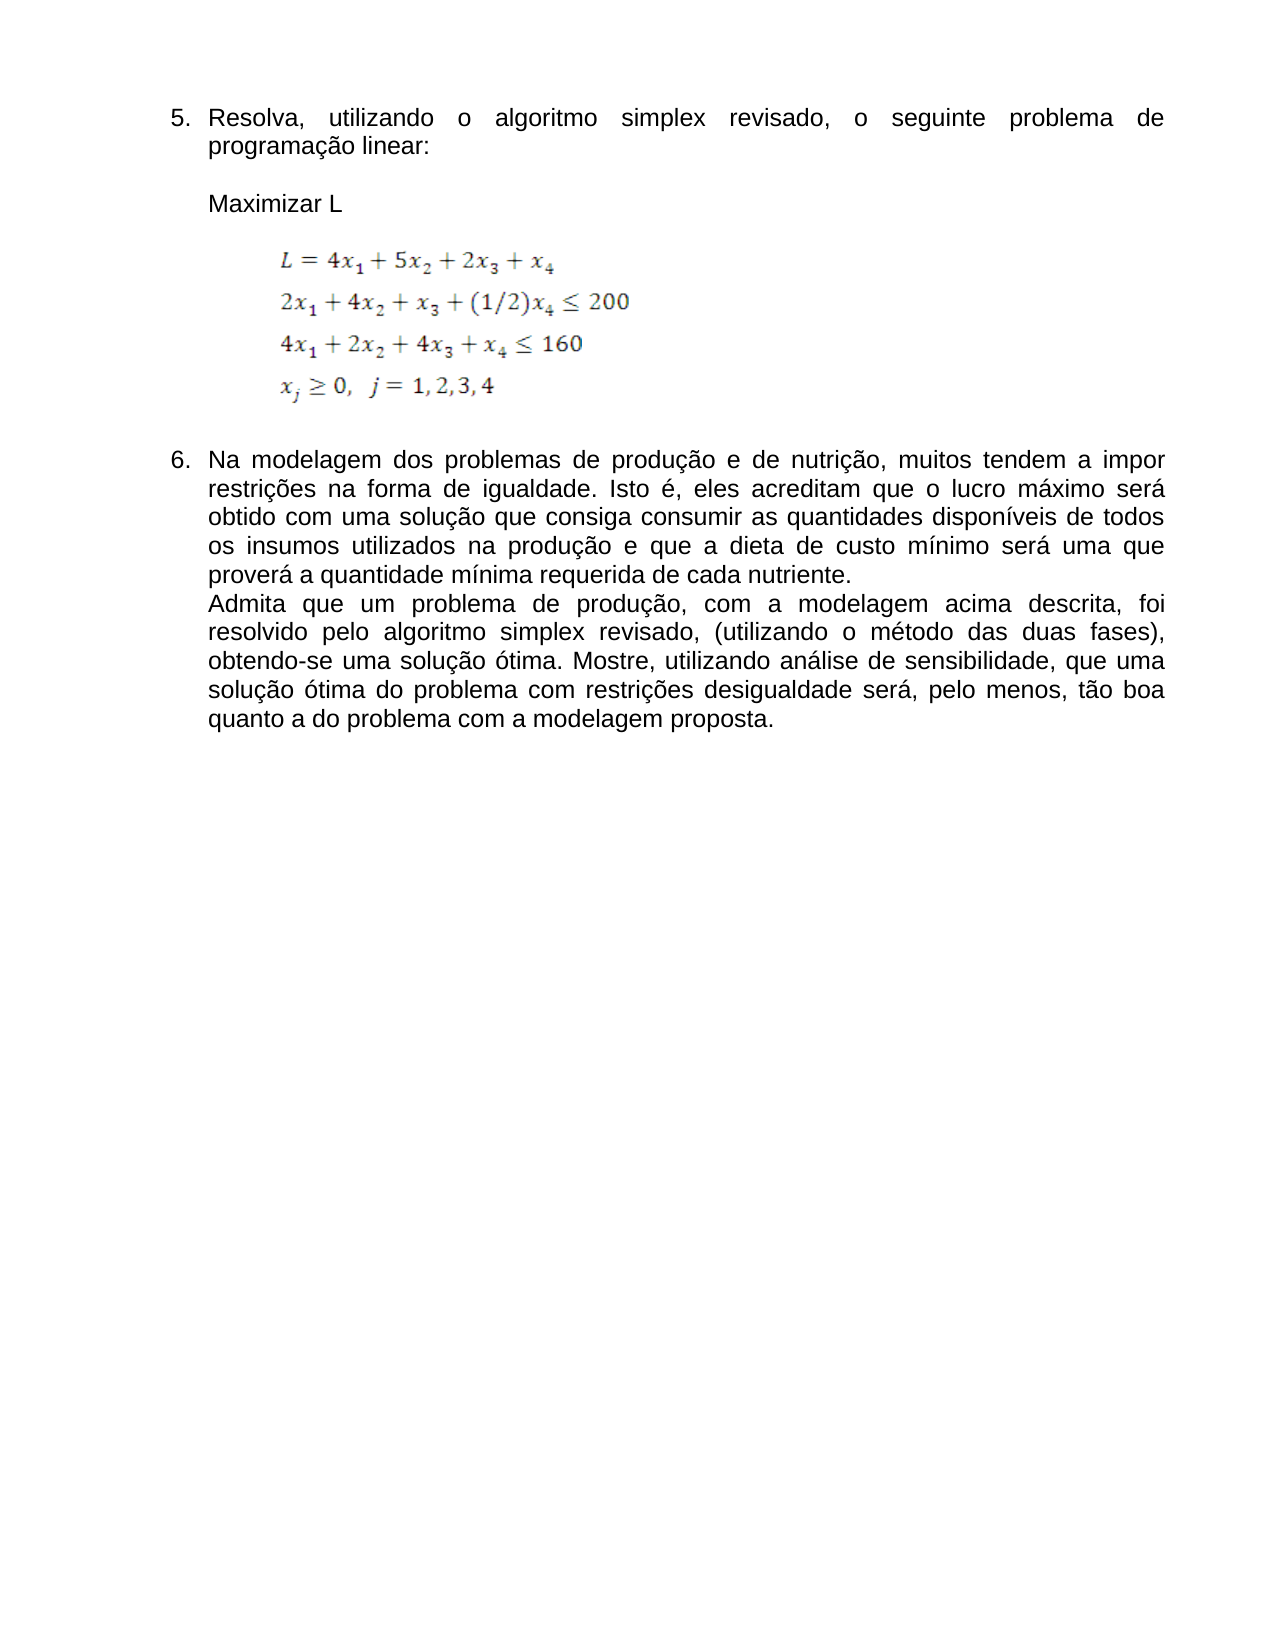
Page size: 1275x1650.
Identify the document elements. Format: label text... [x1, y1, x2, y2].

text Admita que um problema de produção, com a modelagem acima descrita, foi resolvido pelo algoritmo simplex revisado, (utilizando o método das duas fases), obtendo-se uma solução ótima. Mostre, utilizando análise de sensibilidade, que uma solução ótima do problema com restrições desigualdade será, pelo menos, tão boa quanto a do problema com a modelagem proposta. [208, 589, 1167, 732]
list Na modelagem dos problemas de produção e de nutrição, muitos tendem a impor restrições na forma de igualdade. Isto é, eles acreditam que o lucro máximo será obtido com uma solução que consiga consumir as quantidades disponíveis de todos os insumos utilizados na produção e que a dieta de custo mínimo será uma que proverá a quantidade mínima requerida de cada nutriente. [170, 445, 1167, 589]
list Resolva, utilizando o algoritmo simplex revisado, o seguinte problema de programação linear: [170, 103, 1167, 160]
text Maximizar L [208, 189, 1167, 218]
